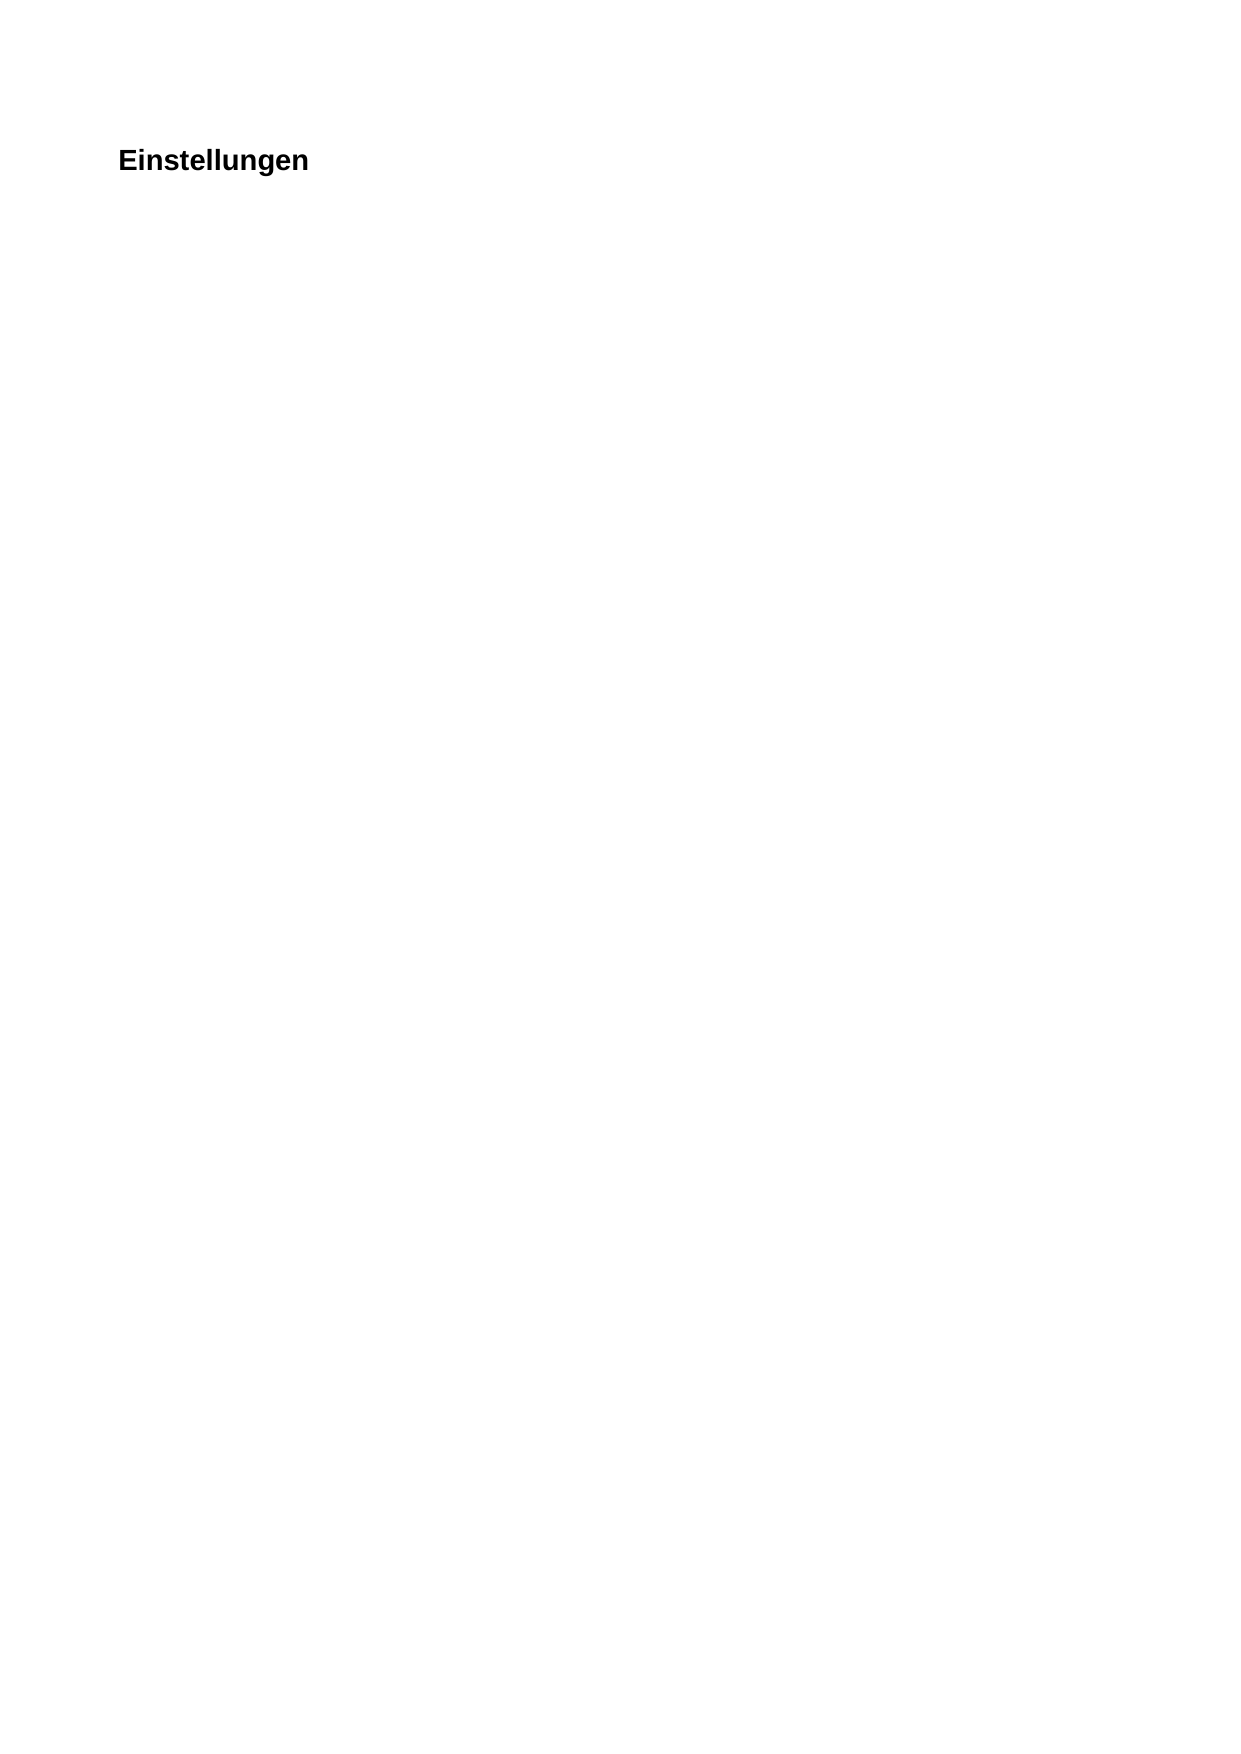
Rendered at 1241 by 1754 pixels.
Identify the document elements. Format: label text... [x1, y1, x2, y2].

subtitle Einstellungen [118, 143, 1122, 177]
